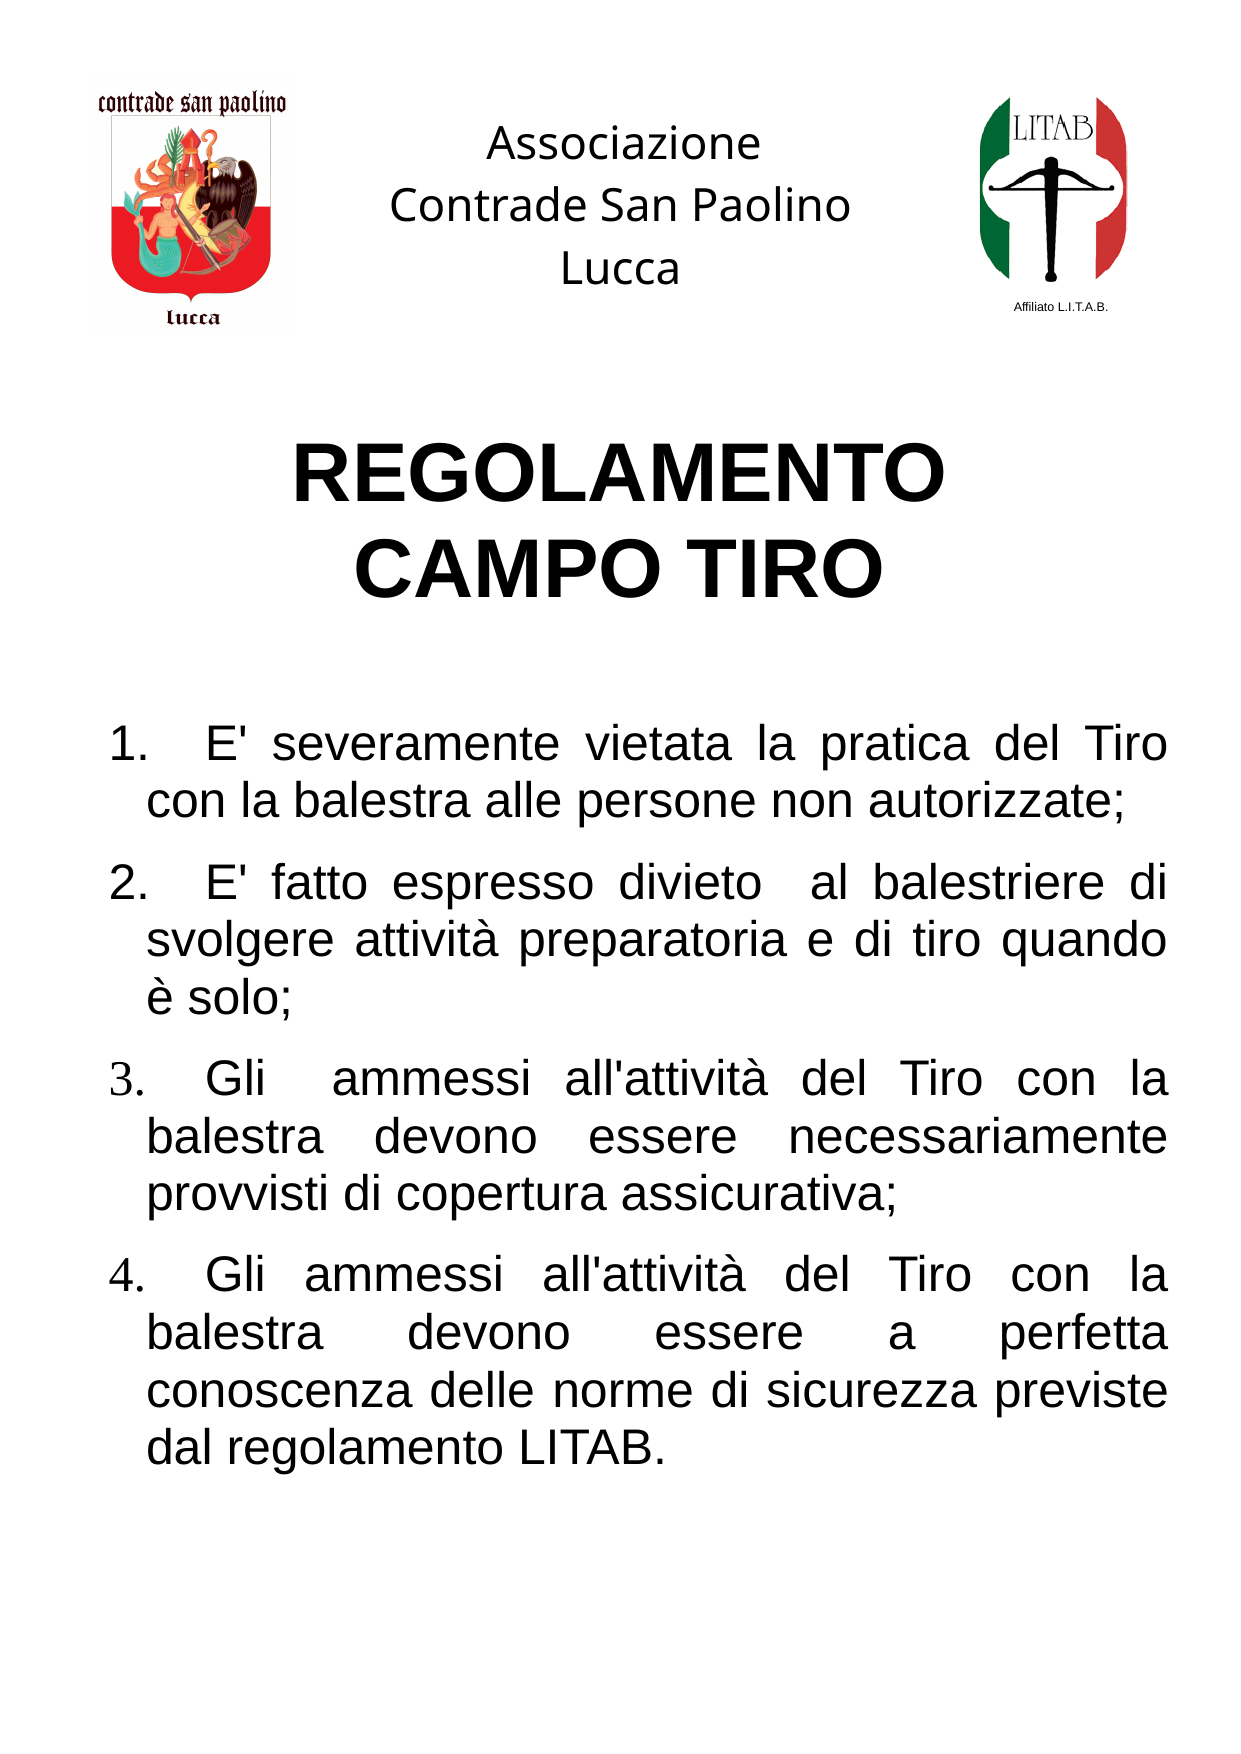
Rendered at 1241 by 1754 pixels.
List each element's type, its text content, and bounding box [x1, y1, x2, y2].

list E' severamente vietata la pratica del Tiro con la balestra alle persone non autorizzate; [108, 713, 1169, 828]
picture [87, 75, 294, 335]
list E' fatto espresso divieto al balestriere di svolgere attività preparatoria e di tiro quando è solo; [108, 852, 1169, 1024]
text REGOLAMENTO [72, 423, 1167, 519]
text CAMPO TIRO [72, 519, 1167, 615]
picture [979, 97, 1128, 282]
list Gli ammessi all'attività del Tiro con la balestra devono essere a perfetta conoscenza delle norme di sicurezza previste dal regolamento LITAB. [108, 1245, 1169, 1475]
list Gli ammessi all'attività del Tiro con la balestra devono essere necessariamente provvisti di copertura assicurativa; [108, 1048, 1169, 1221]
